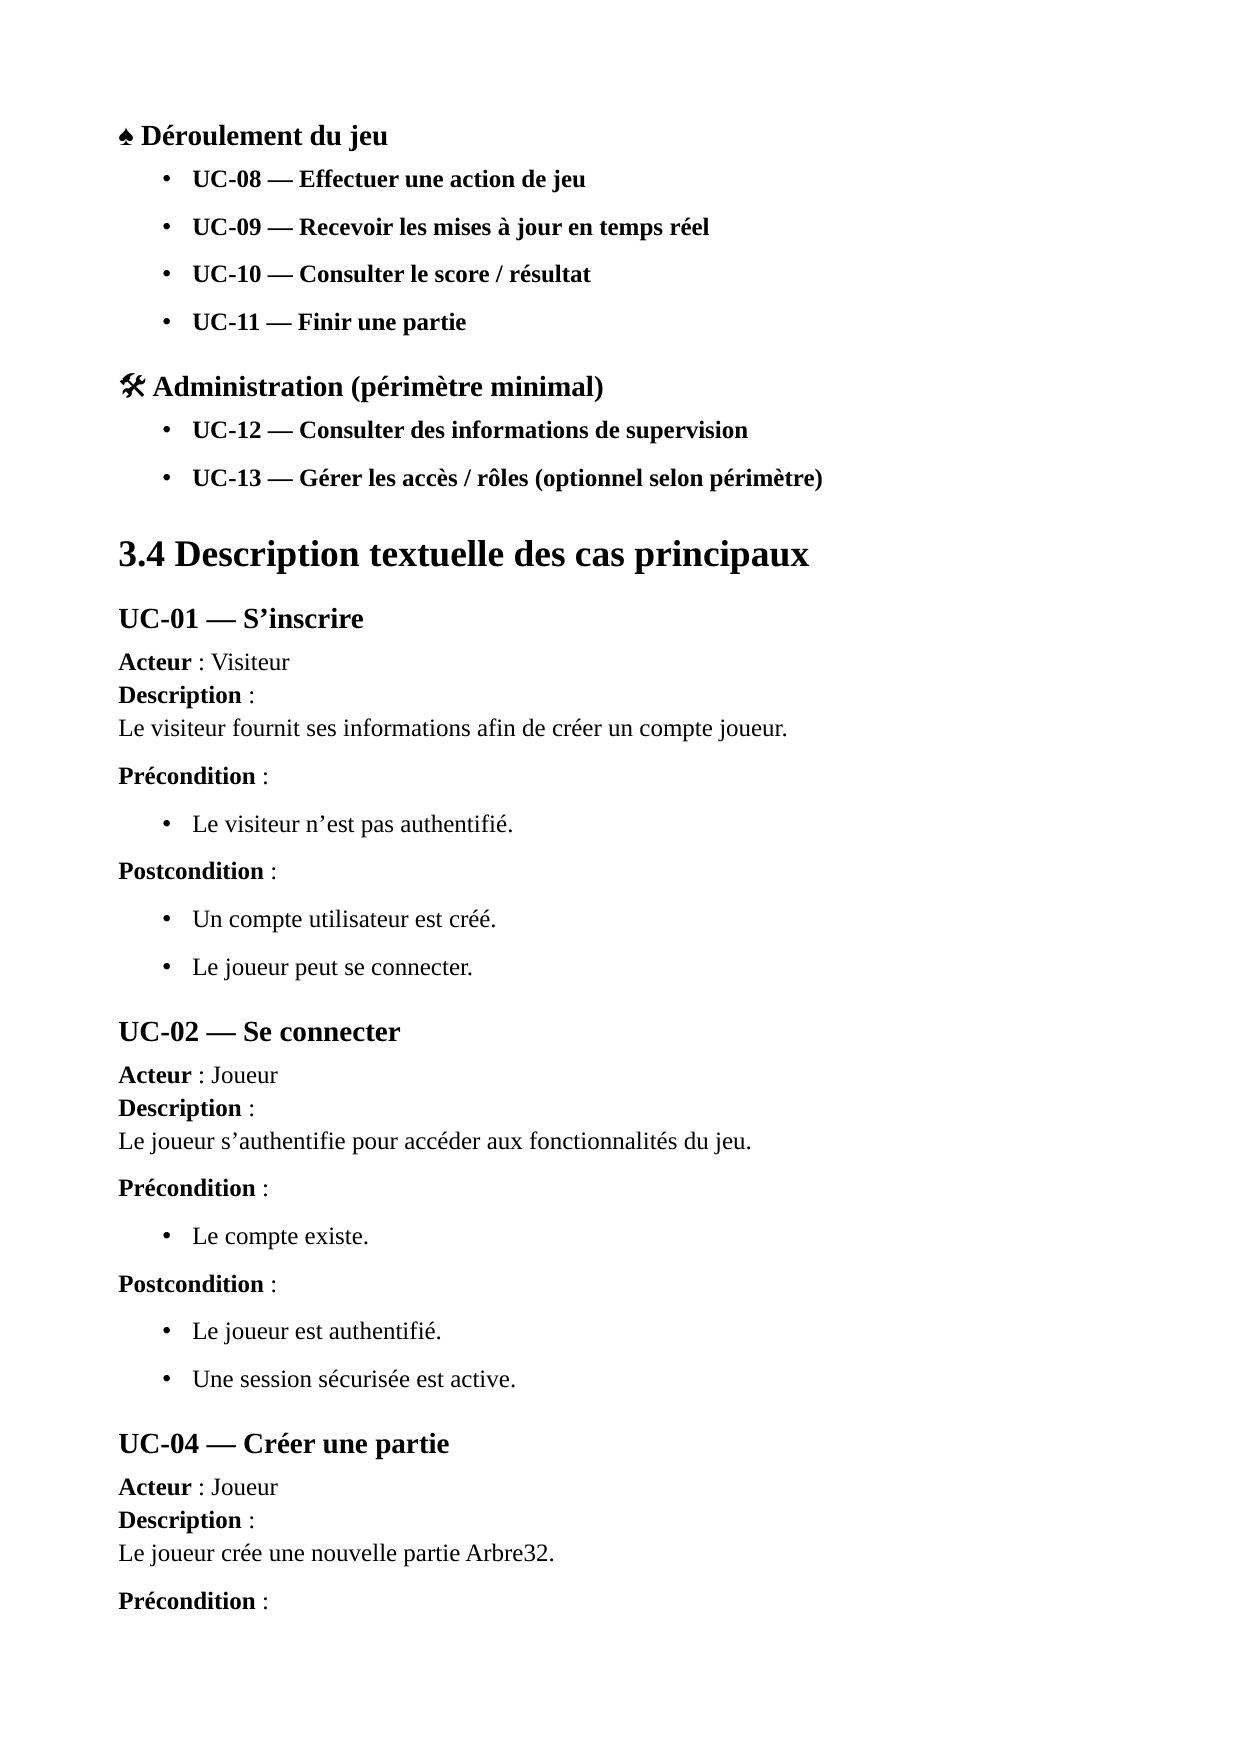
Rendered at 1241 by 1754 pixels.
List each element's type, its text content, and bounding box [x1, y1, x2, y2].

list UC-13 — Gérer les accès / rôles (optionnel selon périmètre) [162, 463, 1122, 492]
list UC-08 — Effectuer une action de jeu [162, 164, 1122, 193]
text Précondition : [118, 1173, 1122, 1202]
list UC-10 — Consulter le score / résultat [162, 259, 1122, 288]
list Le visiteur n’est pas authentifié. [162, 809, 1122, 837]
subtitle ♠️ Déroulement du jeu [118, 118, 1122, 152]
subtitle UC-01 — S’inscrire [118, 601, 1122, 635]
list UC-11 — Finir une partie [162, 307, 1122, 336]
subtitle 🛠️ Administration (périmètre minimal) [118, 369, 1122, 403]
list UC-09 — Recevoir les mises à jour en temps réel [162, 212, 1122, 241]
text Précondition : [118, 761, 1122, 790]
list Un compte utilisateur est créé. [162, 904, 1122, 933]
text Postcondition : [118, 856, 1122, 885]
text Acteur : Joueur Description : Le joueur crée une nouvelle partie Arbre32. [118, 1472, 1122, 1567]
subtitle 3.4 Description textuelle des cas principaux [118, 531, 1122, 574]
text Précondition : [118, 1586, 1122, 1614]
text Postcondition : [118, 1269, 1122, 1297]
list Le joueur peut se connecter. [162, 952, 1122, 980]
list Le compte existe. [162, 1221, 1122, 1250]
subtitle UC-04 — Créer une partie [118, 1426, 1122, 1459]
text Acteur : Visiteur Description : Le visiteur fournit ses informations afin de créer un compte joueur. [118, 647, 1122, 742]
list Le joueur est authentifié. [162, 1316, 1122, 1345]
subtitle UC-02 — Se connecter [118, 1014, 1122, 1047]
list Une session sécurisée est active. [162, 1364, 1122, 1393]
list UC-12 — Consulter des informations de supervision [162, 415, 1122, 444]
text Acteur : Joueur Description : Le joueur s’authentifie pour accéder aux fonctionnalités du jeu. [118, 1060, 1122, 1154]
